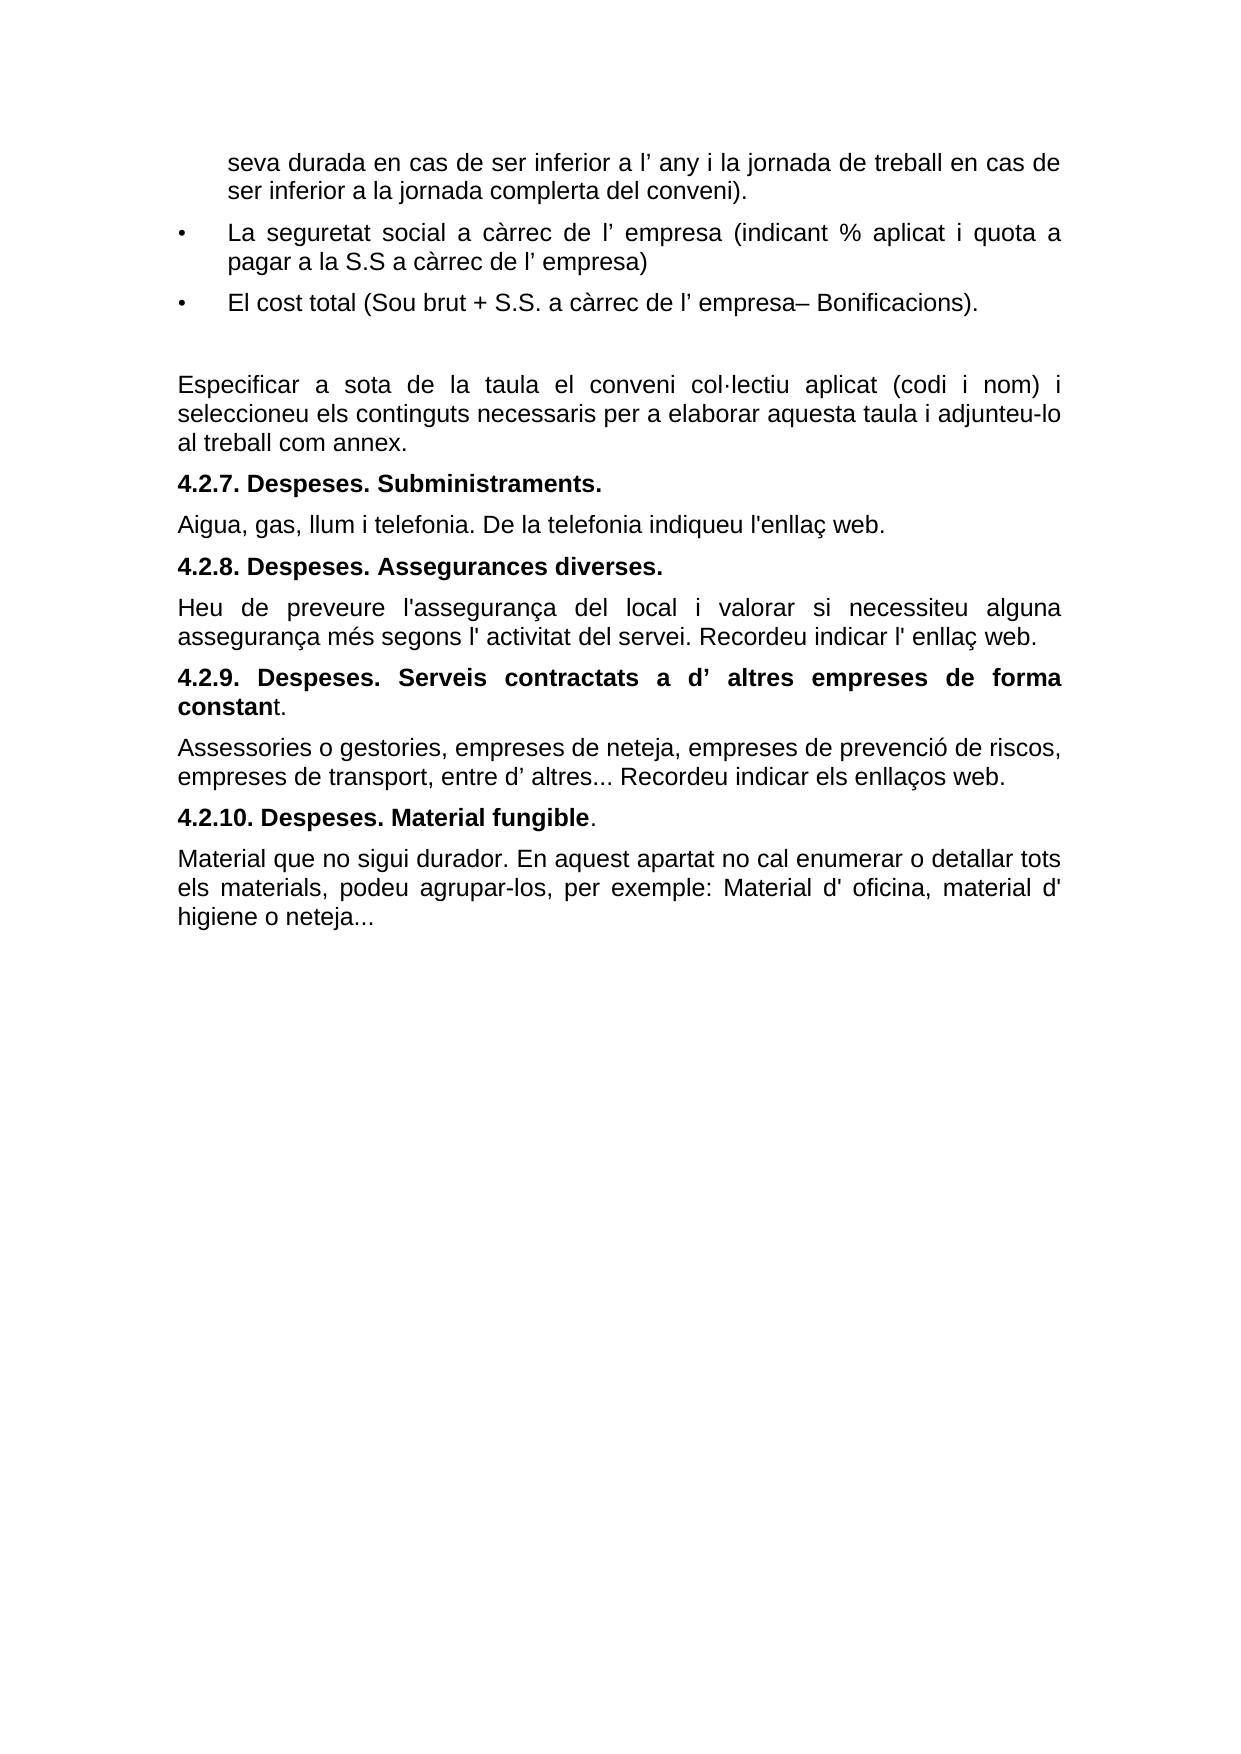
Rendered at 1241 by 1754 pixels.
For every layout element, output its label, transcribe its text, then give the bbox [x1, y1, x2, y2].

text 4.2.9. Despeses. Serveis contractats a d’ altres empreses de forma constant. [177, 663, 1063, 720]
list seva durada en cas de ser inferior a l’ any i la jornada de treball en cas de ser inferior a la jornada complerta del conveni). [177, 148, 1063, 205]
text Especificar a sota de la taula el conveni col·lectiu aplicat (codi i nom) i seleccioneu els continguts necessaris per a elaborar aquesta taula i adjunteu-lo al treball com annex. [177, 370, 1063, 457]
text Heu de preveure l'assegurança del local i valorar si necessiteu alguna assegurança més segons l' activitat del servei. Recordeu indicar l' enllaç web. [177, 593, 1063, 650]
text Assessories o gestories, empreses de neteja, empreses de prevenció de riscos, empreses de transport, entre d’ altres... Recordeu indicar els enllaços web. [177, 733, 1063, 790]
text Aigua, gas, llum i telefonia. De la telefonia indiqueu l'enllaç web. [177, 510, 1063, 539]
text 4.2.7. Despeses. Subministraments. [177, 469, 1063, 498]
list La seguretat social a càrrec de l’ empresa (indicant % aplicat i quota a pagar a la S.S a càrrec de l’ empresa) [177, 218, 1063, 275]
text 4.2.8. Despeses. Assegurances diverses. [177, 552, 1063, 580]
list El cost total (Sou brut + S.S. a càrrec de l’ empresa– Bonificacions). [177, 288, 1063, 317]
text Material que no sigui durador. En aquest apartat no cal enumerar o detallar tots els materials, podeu agrupar-los, per exemple: Material d' oficina, material d' higiene o neteja... [177, 844, 1063, 930]
text 4.2.10. Despeses. Material fungible. [177, 803, 1063, 832]
